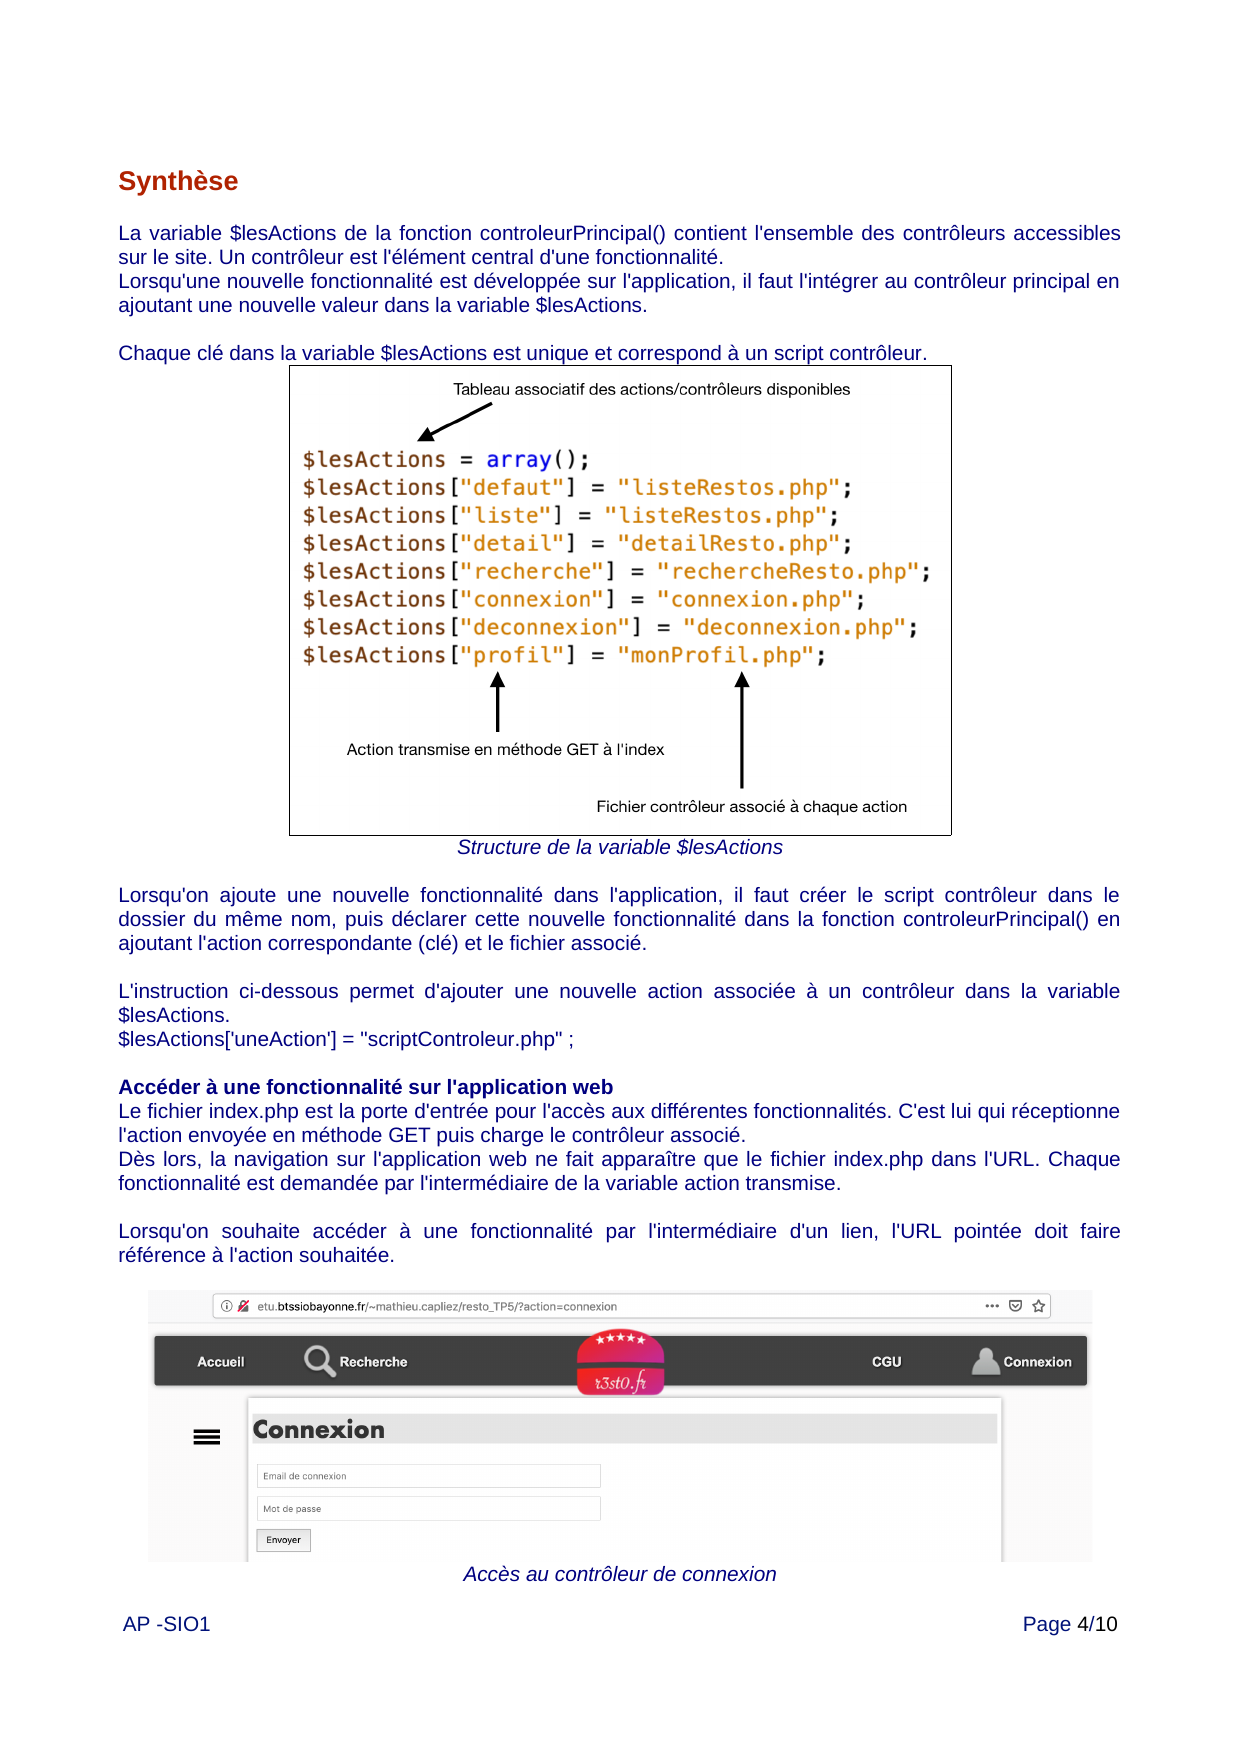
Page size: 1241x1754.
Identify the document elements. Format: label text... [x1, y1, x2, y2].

text Lorsqu'une nouvelle fonctionnalité est développée sur l'application, il faut l'intégrer au contrôleur principal en ajoutant une nouvelle valeur dans la variable $lesActions. [118, 269, 1122, 317]
text Chaque clé dans la variable $lesActions est unique et correspond à un script contrôleur. [118, 341, 1122, 365]
text Accès au contrôleur de connexion [118, 1562, 1122, 1586]
picture [148, 1290, 1093, 1562]
text Synthèse [118, 165, 1122, 196]
text Dès lors, la navigation sur l'application web ne fait apparaître que le fichier index.php dans l'URL. Chaque fonctionnalité est demandée par l'intermédiaire de la variable action transmise. [118, 1147, 1122, 1194]
text Structure de la variable $lesActions [118, 835, 1122, 859]
text Lorsqu'on ajoute une nouvelle fonctionnalité dans l'application, il faut créer le script contrôleur dans le dossier du même nom, puis déclarer cette nouvelle fonctionnalité dans la fonction controleurPrincipal() en ajoutant l'action correspondante (clé) et le fichier associé. [118, 883, 1122, 955]
text L'instruction ci-dessous permet d'ajouter une nouvelle action associée à un contrôleur dans la variable $lesActions. [118, 979, 1122, 1027]
text La variable $lesActions de la fonction controleurPrincipal() contient l'ensemble des contrôleurs accessibles sur le site. Un contrôleur est l'élément central d'une fonctionnalité. [118, 221, 1122, 269]
text Lorsqu'on souhaite accéder à une fonctionnalité par l'intermédiaire d'un lien, l'URL pointée doit faire référence à l'action souhaitée. [118, 1218, 1122, 1266]
picture [290, 366, 951, 835]
text Le fichier index.php est la porte d'entrée pour l'accès aux différentes fonctionnalités. C'est lui qui réceptionne l'action envoyée en méthode GET puis charge le contrôleur associé. [118, 1099, 1122, 1147]
text $lesActions['uneAction'] = "scriptControleur.php" ; [118, 1027, 1122, 1051]
text Accéder à une fonctionnalité sur l'application web [118, 1075, 1122, 1099]
